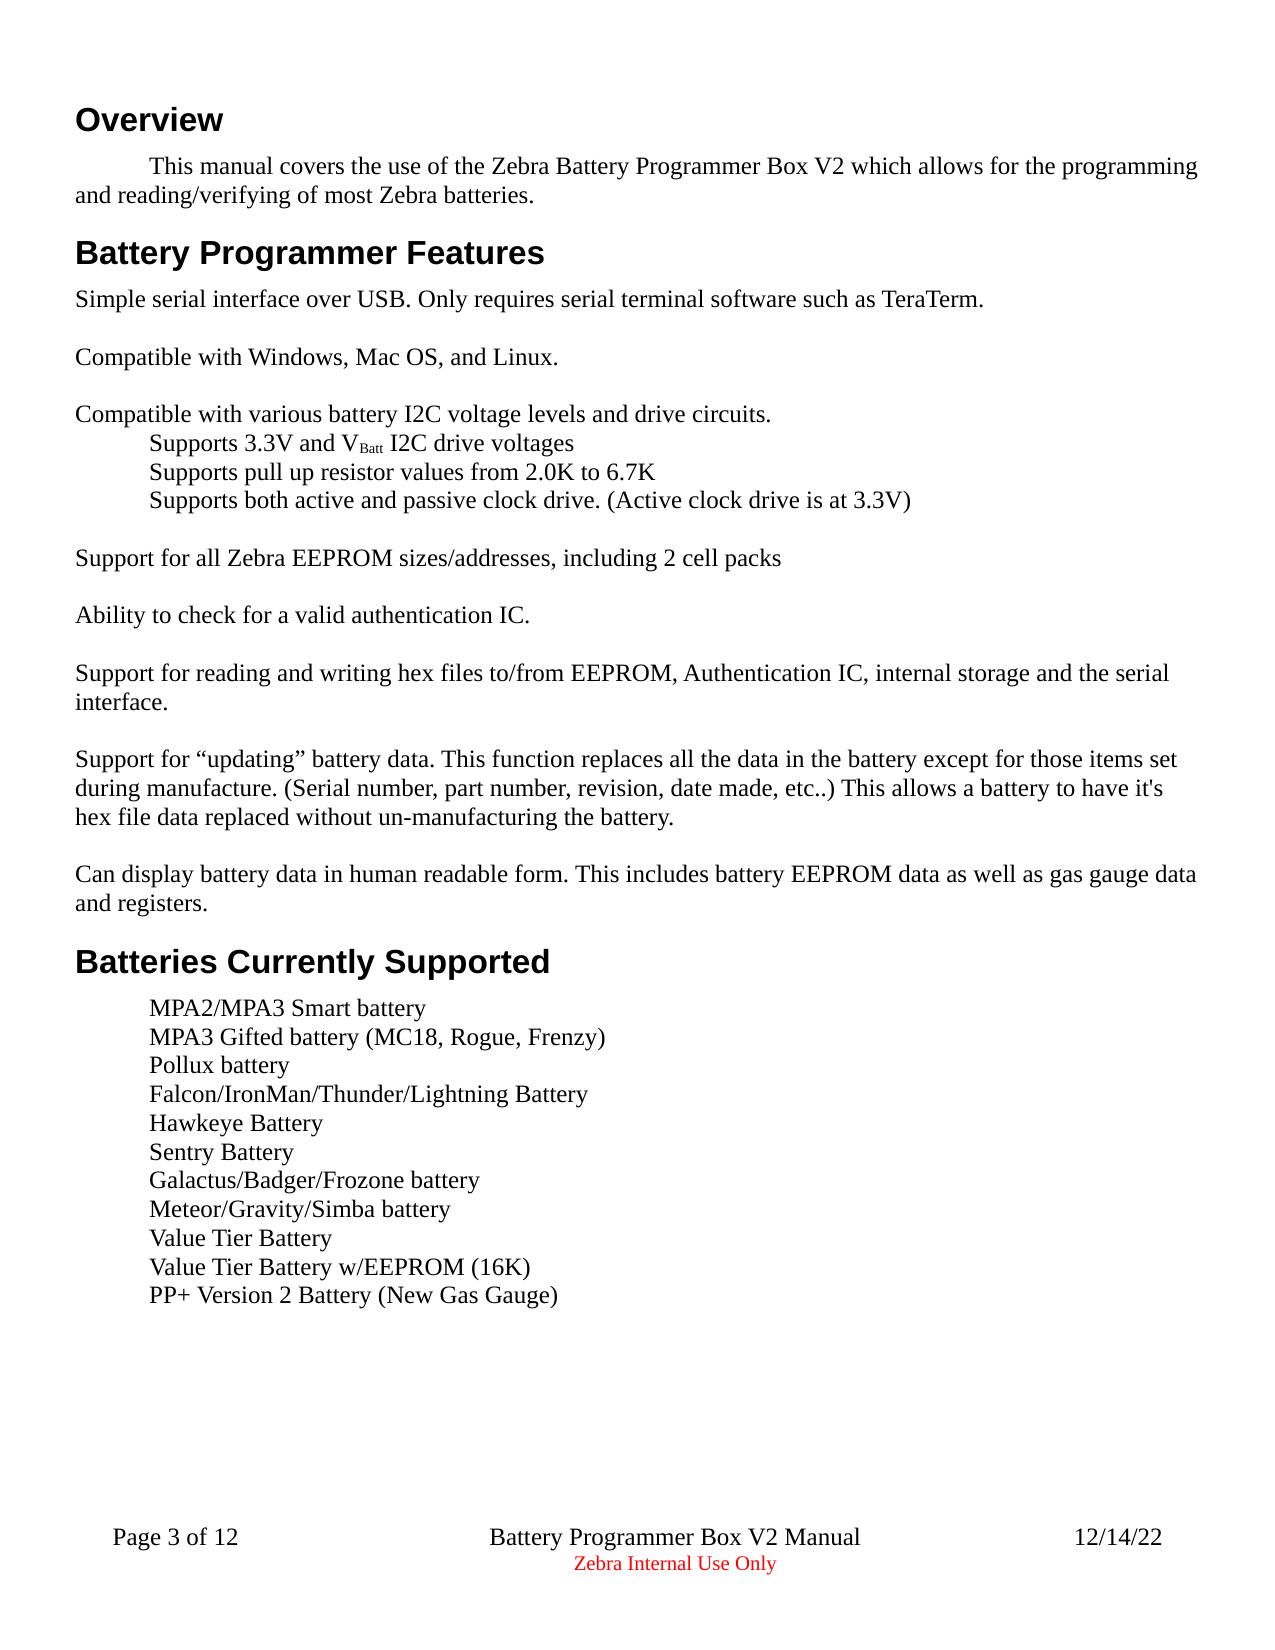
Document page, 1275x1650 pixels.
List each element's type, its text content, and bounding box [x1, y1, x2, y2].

subtitle Supports both active and passive clock drive. (Active clock drive is at 3.3V) [75, 486, 1200, 514]
subtitle Falcon/IronMan/Thunder/Lightning Battery [75, 1079, 1200, 1108]
subtitle Compatible with Windows, Mac OS, and Linux. [75, 342, 1200, 371]
subtitle Supports pull up resistor values from 2.0K to 6.7K [75, 457, 1200, 486]
subtitle Value Tier Battery [75, 1223, 1200, 1252]
subtitle Overview [75, 100, 1200, 138]
subtitle PP+ Version 2 Battery (New Gas Gauge) [75, 1280, 1200, 1309]
subtitle Ability to check for a valid authentication IC. [75, 601, 1200, 629]
subtitle Simple serial interface over USB. Only requires serial terminal software such as TeraTerm. [75, 284, 1200, 313]
subtitle Pollux battery [75, 1050, 1200, 1079]
subtitle Compatible with various battery I2C voltage levels and drive circuits. [75, 399, 1200, 428]
subtitle Sentry Battery [75, 1137, 1200, 1165]
subtitle Meteor/Gravity/Simba battery [75, 1194, 1200, 1223]
subtitle MPA3 Gifted battery (MC18, Rogue, Frenzy) [75, 1022, 1200, 1050]
subtitle Supports 3.3V and VBatt I2C drive voltages [75, 428, 1200, 457]
subtitle MPA2/MPA3 Smart battery [75, 993, 1200, 1022]
subtitle Support for reading and writing hex files to/from EEPROM, Authentication IC, internal storage and the serial interface. [75, 658, 1200, 716]
subtitle This manual covers the use of the Zebra Battery Programmer Box V2 which allows for the programming and reading/verifying of most Zebra batteries. [75, 151, 1200, 208]
subtitle Galactus/Badger/Frozone battery [75, 1165, 1200, 1194]
subtitle Support for “updating” battery data. This function replaces all the data in the battery except for those items set during manufacture. (Serial number, part number, revision, date made, etc..) This allows a battery to have it's hex file data replaced without un-manufacturing the battery. [75, 744, 1200, 831]
subtitle Value Tier Battery w/EEPROM (16K) [75, 1252, 1200, 1280]
subtitle Support for all Zebra EEPROM sizes/addresses, including 2 cell packs [75, 543, 1200, 572]
subtitle Battery Programmer Features [75, 233, 1200, 272]
subtitle Hawkeye Battery [75, 1108, 1200, 1137]
subtitle Batteries Currently Supported [75, 942, 1200, 980]
subtitle Can display battery data in human readable form. This includes battery EEPROM data as well as gas gauge data and registers. [75, 859, 1200, 917]
